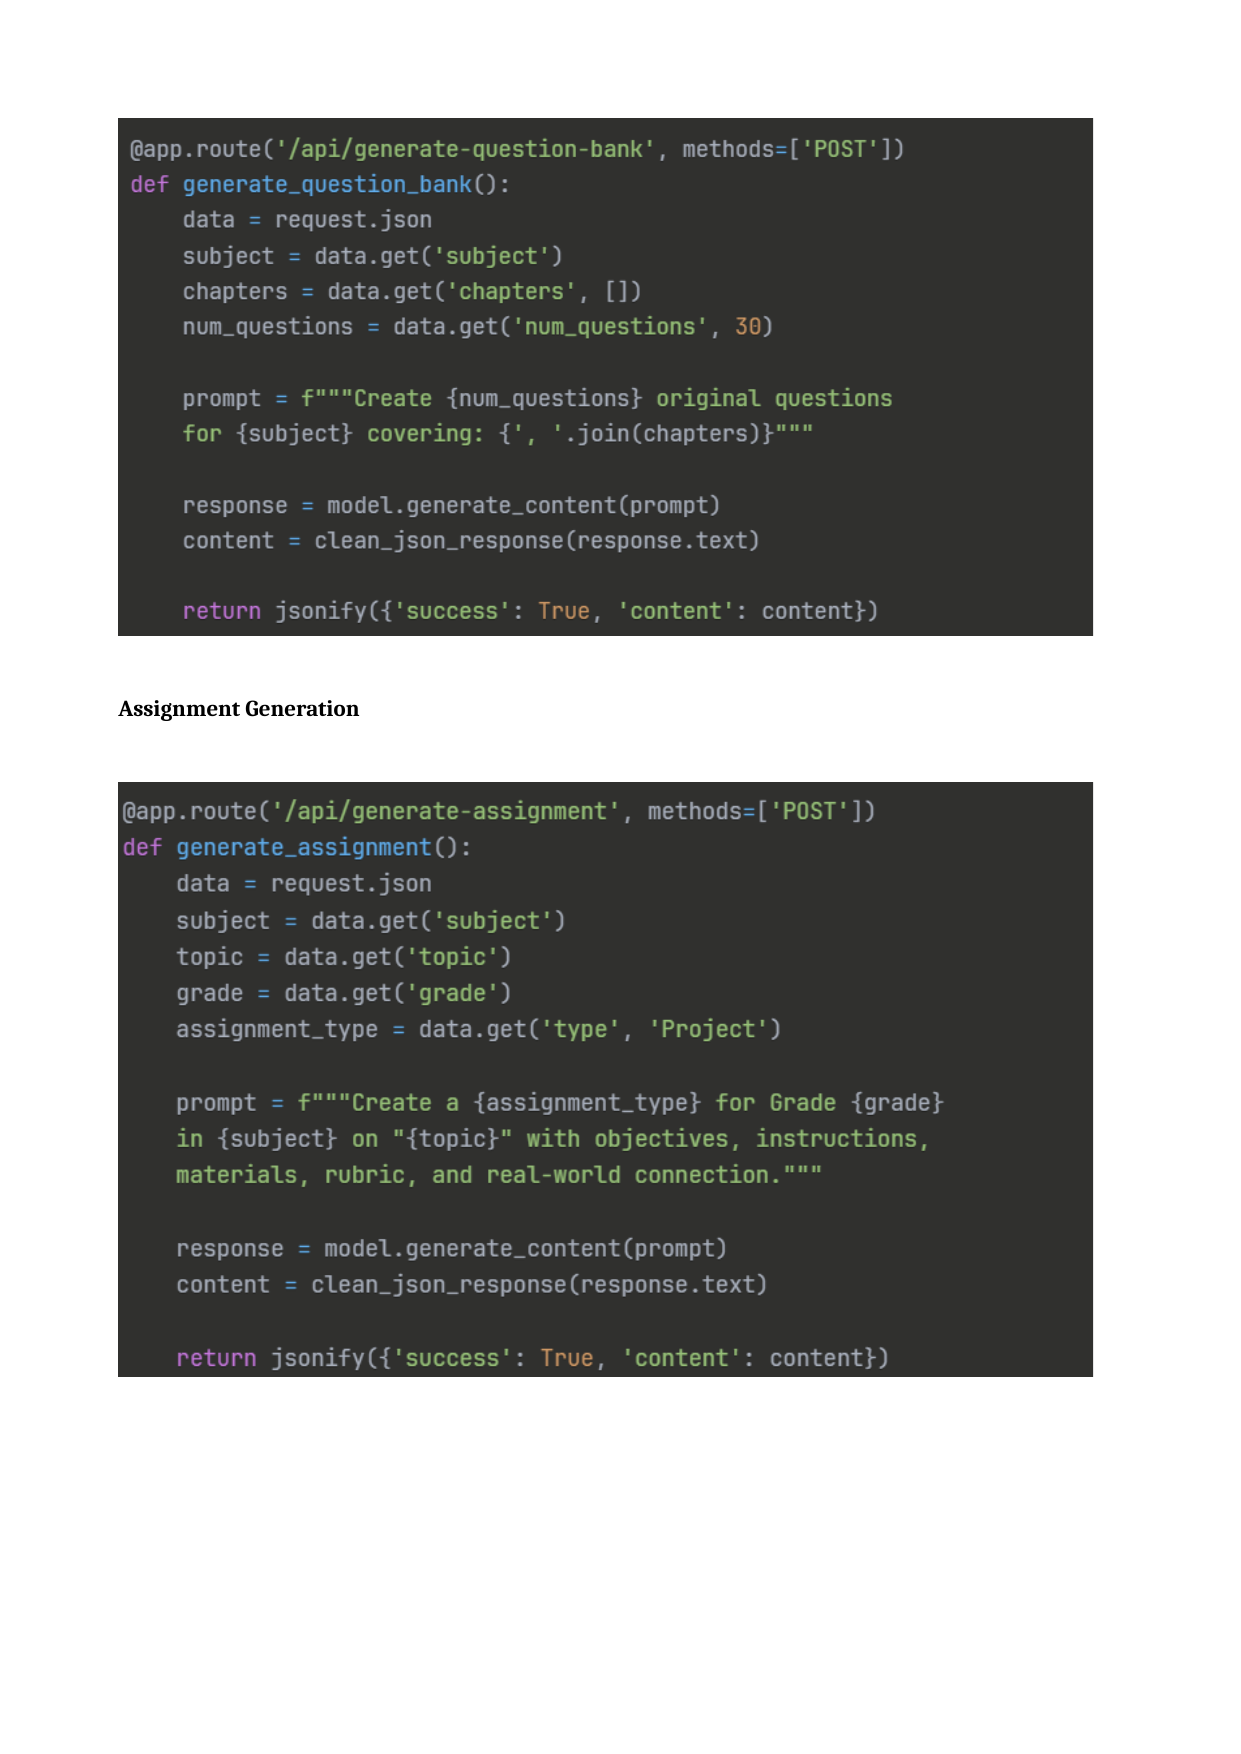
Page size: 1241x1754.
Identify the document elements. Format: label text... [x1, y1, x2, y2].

picture [118, 782, 1094, 1377]
text Assignment Generation [118, 696, 1122, 722]
picture [118, 118, 1094, 636]
